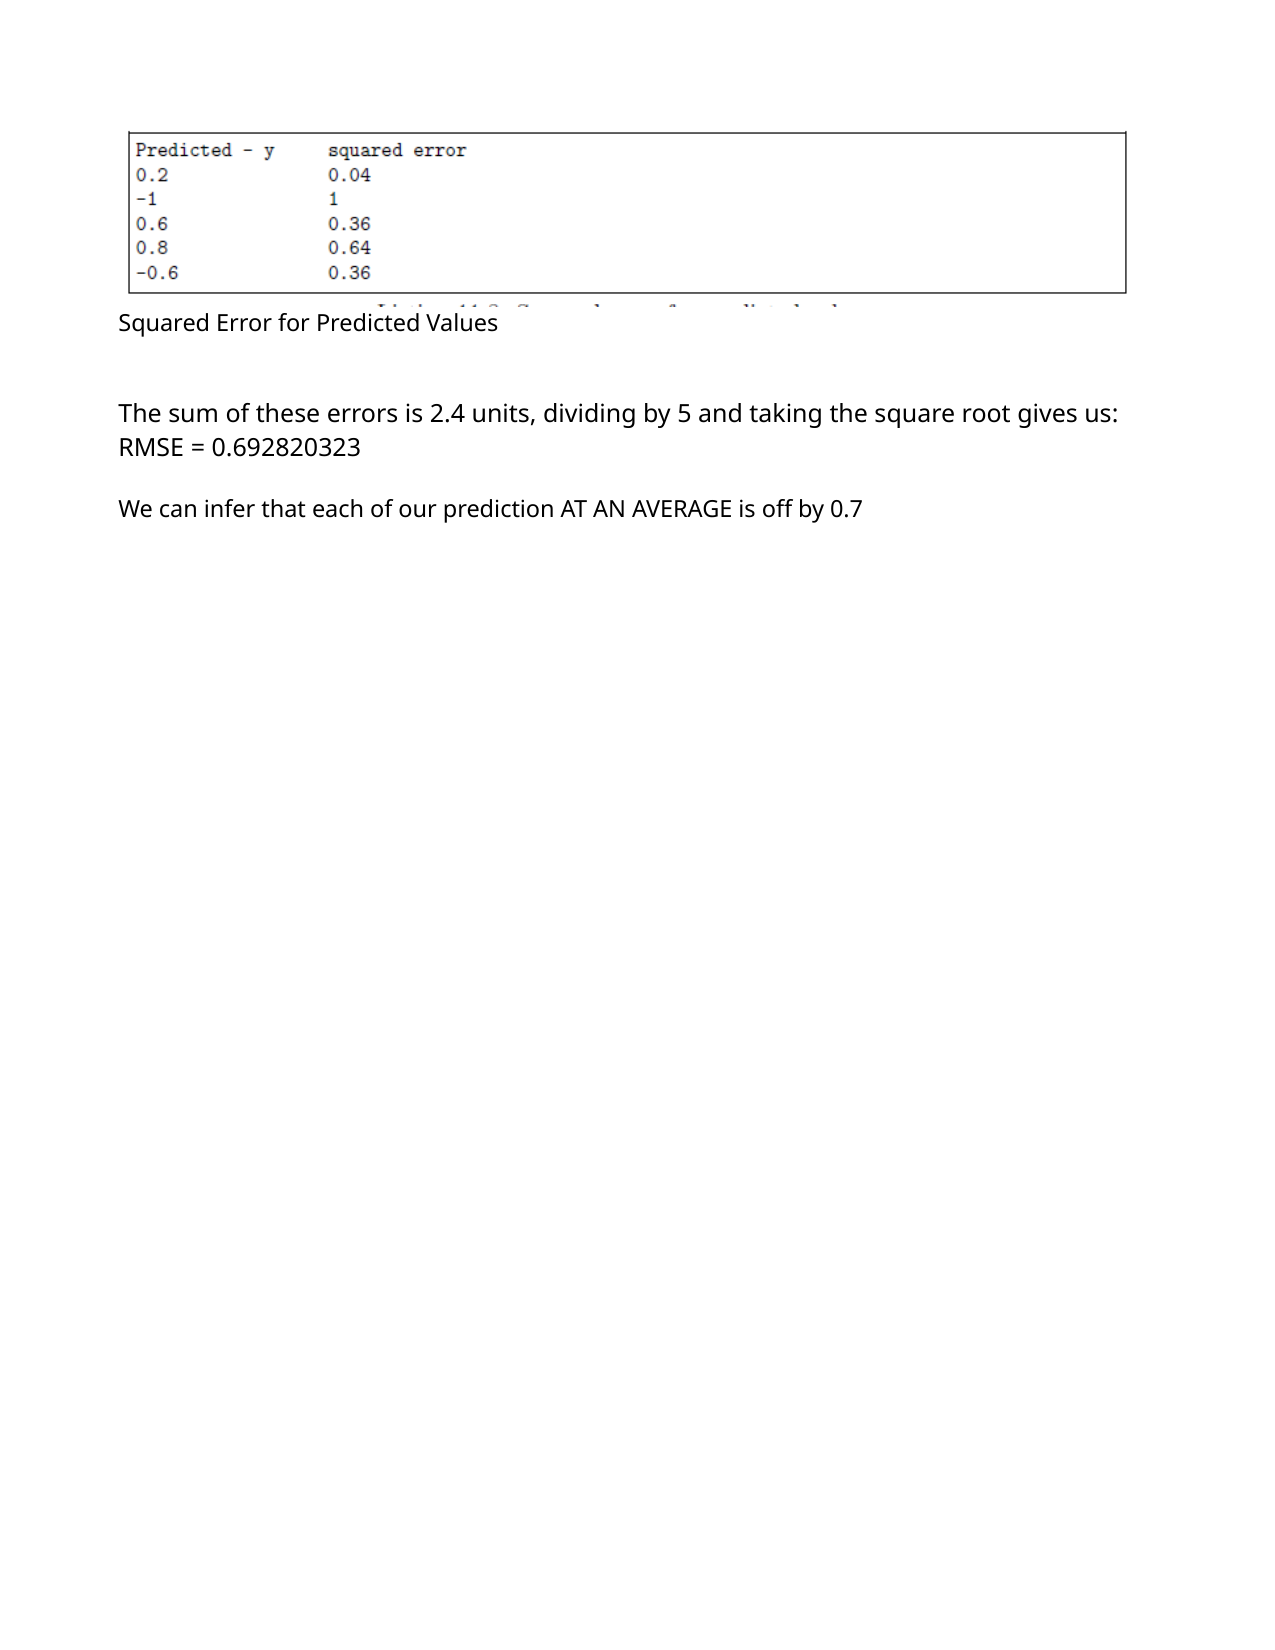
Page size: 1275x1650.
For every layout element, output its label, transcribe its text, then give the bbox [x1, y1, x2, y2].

text RMSE = 0.692820323 [118, 430, 1157, 464]
text We can infer that each of our prediction AT AN AVERAGE is off by 0.7 [118, 493, 1157, 525]
text The sum of these errors is 2.4 units, dividing by 5 and taking the square root gives us: [118, 396, 1157, 430]
text Squared Error for Predicted Values [118, 307, 1157, 338]
picture [118, 118, 1157, 307]
